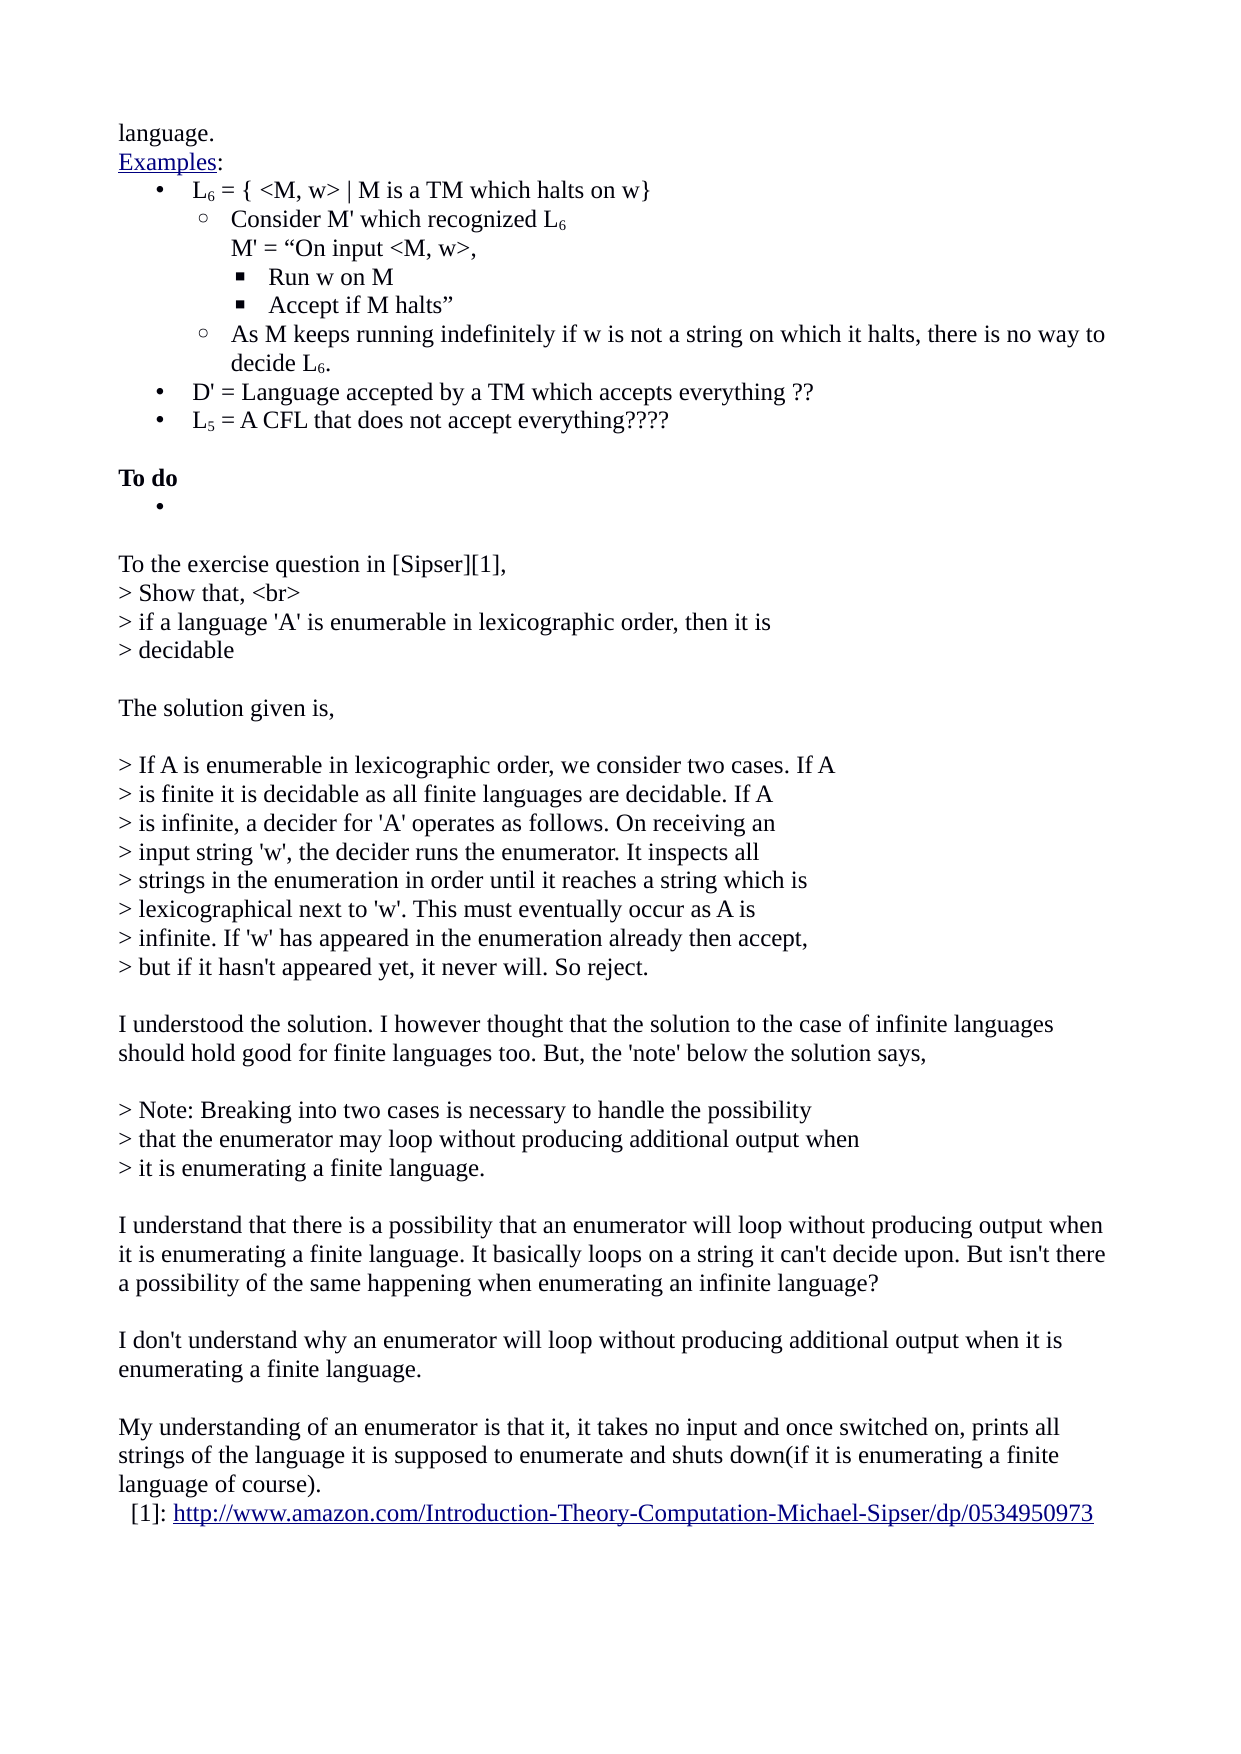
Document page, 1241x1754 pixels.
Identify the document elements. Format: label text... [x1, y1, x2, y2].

list D' = Language accepted by a TM which accepts everything ?? [156, 377, 1122, 406]
text I understood the solution. I however thought that the solution to the case of infinite languages should hold good for finite languages too. But, the 'note' below the solution says, [118, 1009, 1122, 1067]
text > but if it hasn't appeared yet, it never will. So reject. [118, 952, 1122, 981]
text > If A is enumerable in lexicographic order, we consider two cases. If A [118, 751, 1122, 779]
text I don't understand why an enumerator will loop without producing additional output when it is enumerating a finite language. [118, 1326, 1122, 1383]
list L6 = { <M, w> | M is a TM which halts on w} [156, 176, 1122, 204]
text > strings in the enumeration in order until it reaches a string which is [118, 866, 1122, 894]
list L5 = A CFL that does not accept everything???? [156, 406, 1122, 434]
text [1]: http://www.amazon.com/Introduction-Theory-Computation-Michael-Sipser/dp/0534950973 [118, 1498, 1122, 1527]
text The solution given is, [118, 693, 1122, 722]
list M' = “On input <M, w>, [193, 233, 1122, 262]
text > infinite. If 'w' has appeared in the enumeration already then accept, [118, 923, 1122, 952]
text Examples: [118, 147, 1122, 176]
list Run w on M [231, 262, 1122, 291]
text > if a language 'A' is enumerable in lexicographic order, then it is [118, 607, 1122, 636]
text > decidable [118, 636, 1122, 664]
list Consider M' which recognized L6 [193, 204, 1122, 233]
text I understand that there is a possibility that an enumerator will loop without producing output when it is enumerating a finite language. It basically loops on a string it can't decide upon. But isn't there a possibility of the same happening when enumerating an infinite language? [118, 1211, 1122, 1297]
text > is finite it is decidable as all finite languages are decidable. If A [118, 779, 1122, 808]
text > it is enumerating a finite language. [118, 1153, 1122, 1182]
text My understanding of an enumerator is that it, it takes no input and once switched on, prints all strings of the language it is supposed to enumerate and shuts down(if it is enumerating a finite language of course). [118, 1412, 1122, 1498]
text language. [118, 118, 1122, 147]
list As M keeps running indefinitely if w is not a string on which it halts, there is no way to decide L6. [193, 319, 1122, 377]
text > that the enumerator may loop without producing additional output when [118, 1124, 1122, 1153]
text > input string 'w', the decider runs the enumerator. It inspects all [118, 837, 1122, 866]
text To the exercise question in [Sipser][1], [118, 549, 1122, 578]
text To do [118, 463, 1122, 492]
list Accept if M halts” [231, 291, 1122, 319]
text > Show that, <br> [118, 578, 1122, 607]
text > is infinite, a decider for 'A' operates as follows. On receiving an [118, 808, 1122, 837]
text > lexicographical next to 'w'. This must eventually occur as A is [118, 894, 1122, 923]
text > Note: Breaking into two cases is necessary to handle the possibility [118, 1096, 1122, 1124]
